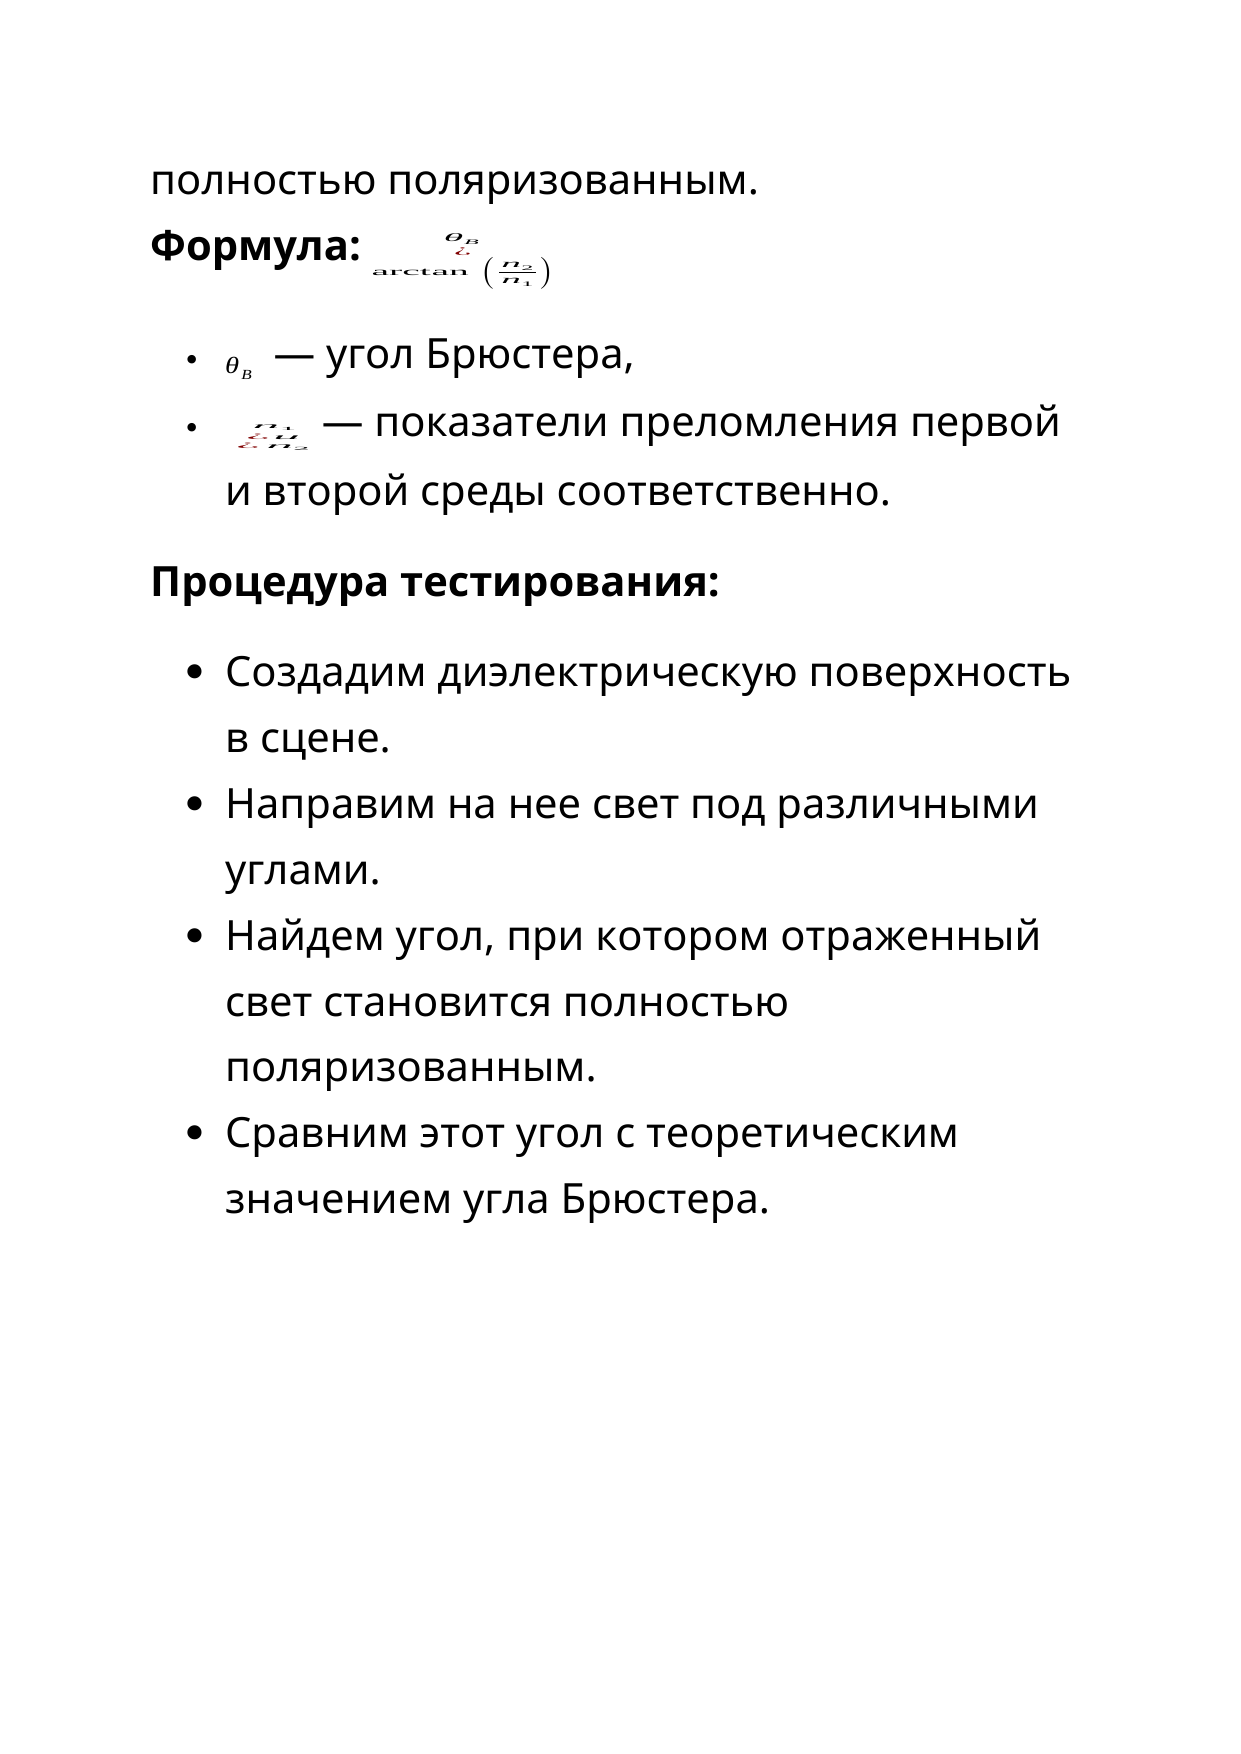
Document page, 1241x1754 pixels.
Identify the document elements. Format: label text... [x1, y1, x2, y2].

text Описание: Этот закон описывает угол падения, при котором свет, отраженный от диэлектрической поверхности, становится полностью поляризованным. Формула: [150, 150, 1090, 289]
list — угол Брюстера, [187, 323, 1090, 383]
list Создадим диэлектрическую поверхность в сцене. [187, 642, 1090, 765]
text Процедура тестирования: [150, 551, 1090, 608]
list Найдем угол, при котором отраженный свет становится полностью поляризованным. [187, 906, 1090, 1094]
list — показатели преломления первой и второй среды соответственно. [187, 392, 1090, 517]
list Направим на нее свет под различными углами. [187, 774, 1090, 896]
list Сравним этот угол с теоретическим значением угла Брюстера. [187, 1103, 1090, 1226]
